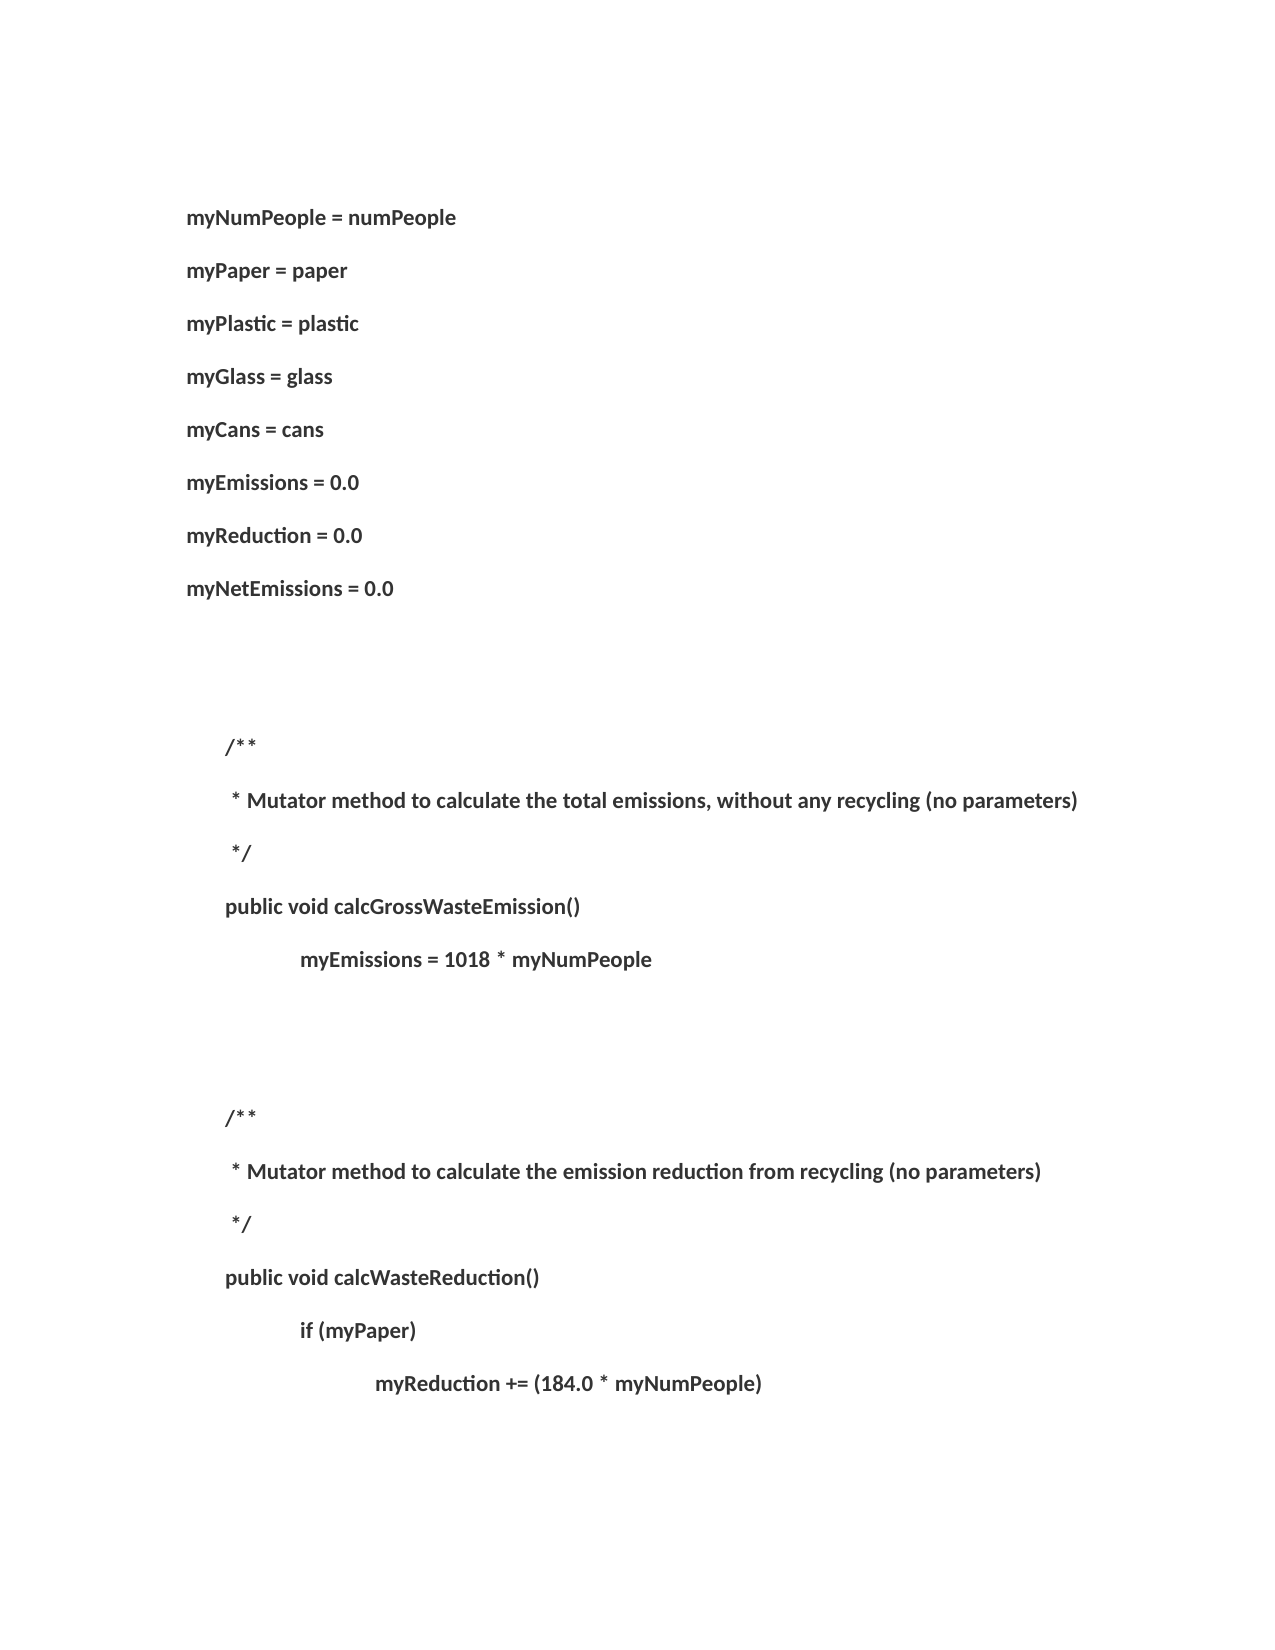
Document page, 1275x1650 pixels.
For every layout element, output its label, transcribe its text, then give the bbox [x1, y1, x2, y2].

text myCans = cans [150, 415, 1125, 443]
text myNumPeople = numPeople [150, 203, 1125, 231]
text /** [150, 733, 1125, 761]
text public void calcGrossWasteEmission() [150, 892, 1125, 920]
text public void calcWasteReduction() [150, 1263, 1125, 1291]
text myNetEmissions = 0.0 [150, 574, 1125, 602]
text myReduction += (184.0 * myNumPeople) [150, 1369, 1125, 1397]
text myReduction = 0.0 [150, 521, 1125, 549]
text myEmissions = 0.0 [150, 468, 1125, 496]
text * Mutator method to calculate the emission reduction from recycling (no parameters) [150, 1157, 1125, 1185]
text myGlass = glass [150, 362, 1125, 390]
text /** [150, 1104, 1125, 1132]
text myPaper = paper [150, 256, 1125, 284]
text if (myPaper) [150, 1316, 1125, 1344]
text * Mutator method to calculate the total emissions, without any recycling (no parameters) [150, 786, 1125, 814]
text myEmissions = 1018 * myNumPeople [150, 945, 1125, 973]
text myPlastic = plastic [150, 309, 1125, 337]
text */ [150, 839, 1125, 867]
text */ [150, 1210, 1125, 1238]
